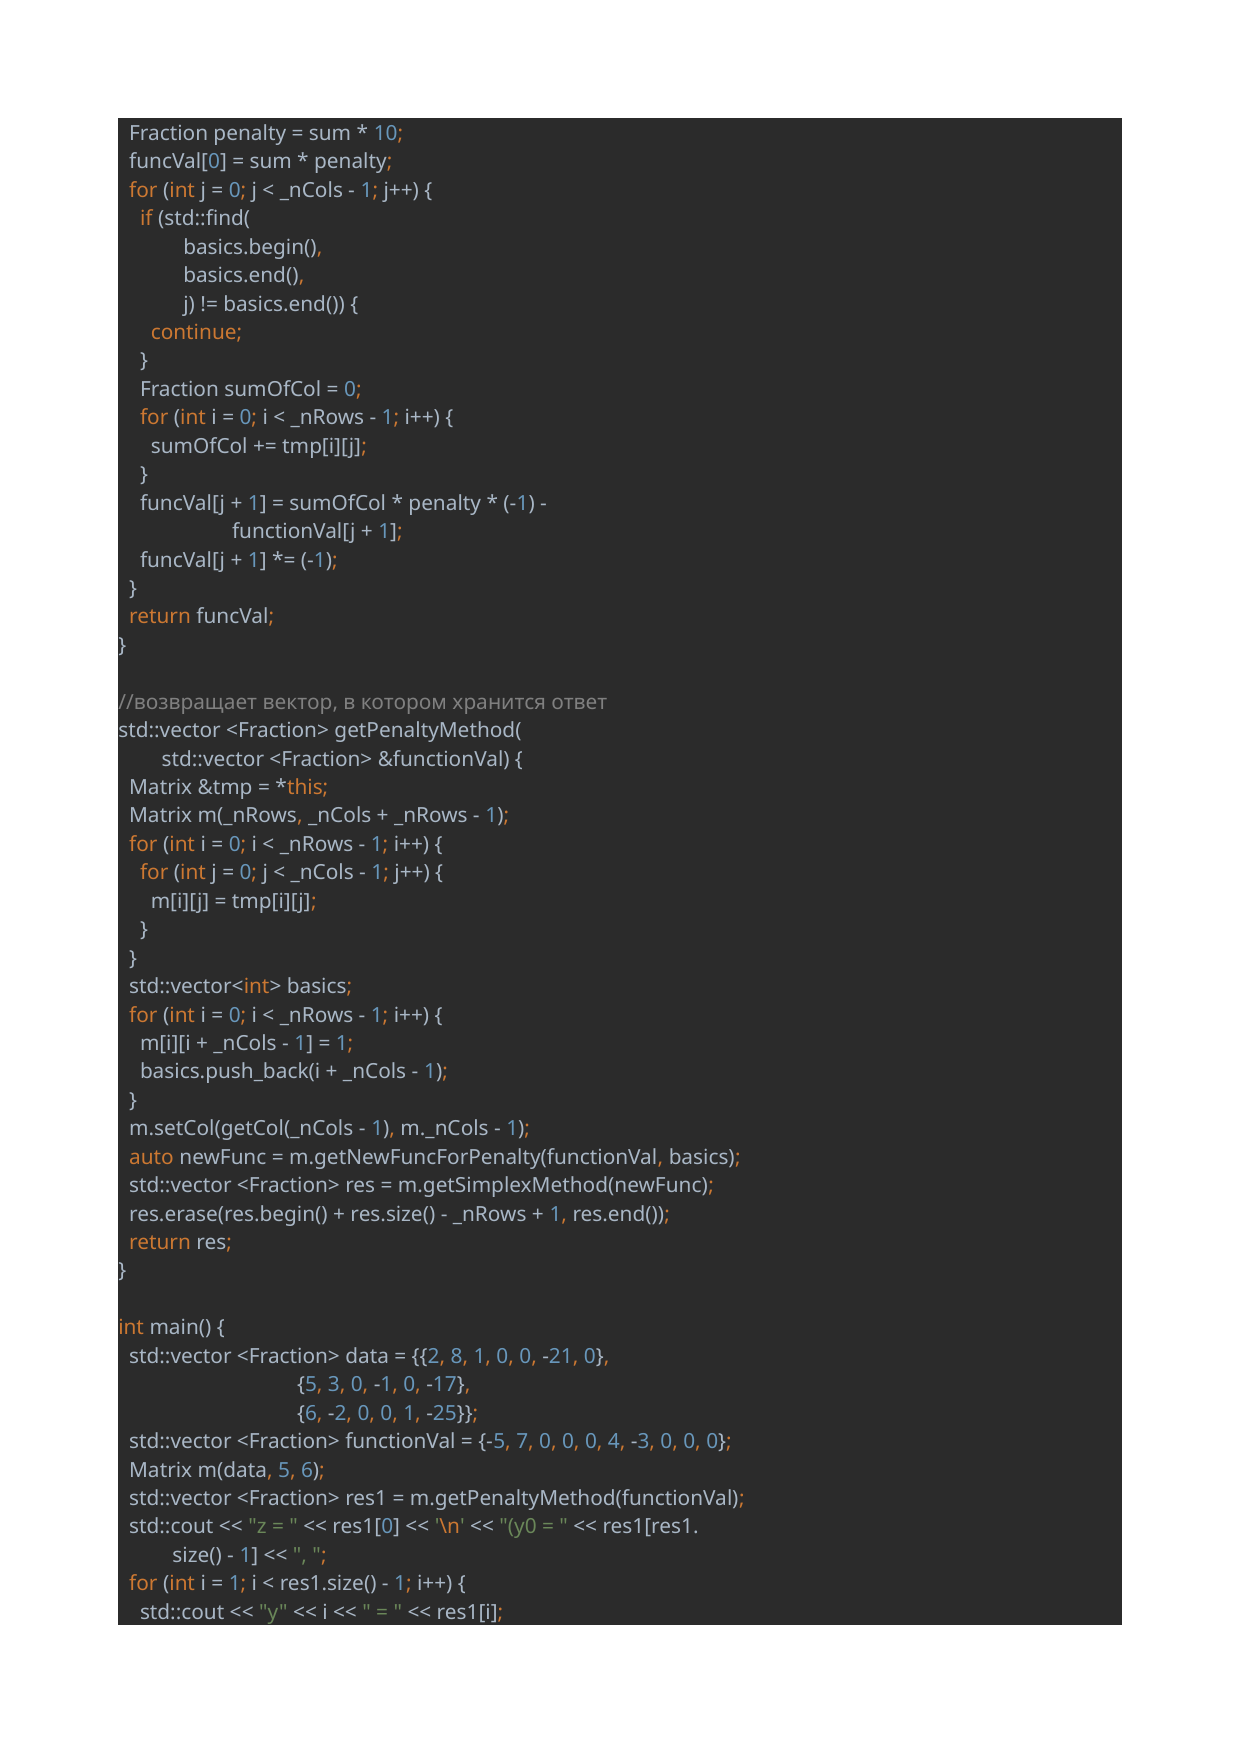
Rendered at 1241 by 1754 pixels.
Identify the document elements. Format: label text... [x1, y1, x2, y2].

text Fraction penalty = sum * 10; funcVal[0] = sum * penalty; for (int j = 0; j < _nCols - 1; j++) { if (std::find( basics.begin(), basics.end(), j) != basics.end()) { continue; } Fraction sumOfCol = 0; for (int i = 0; i < _nRows - 1; i++) { sumOfCol += tmp[i][j]; } funcVal[j + 1] = sumOfCol * penalty * (-1) - functionVal[j + 1]; funcVal[j + 1] *= (-1); } return funcVal; } //возвращает вектор, в котором хранится ответ std::vector <Fraction> getPenaltyMethod( std::vector <Fraction> &functionVal) { Matrix &tmp = *this; Matrix m(_nRows, _nCols + _nRows - 1); for (int i = 0; i < _nRows - 1; i++) { for (int j = 0; j < _nCols - 1; j++) { m[i][j] = tmp[i][j]; } } std::vector<int> basics; for (int i = 0; i < _nRows - 1; i++) { m[i][i + _nCols - 1] = 1; basics.push_back(i + _nCols - 1); } m.setCol(getCol(_nCols - 1), m._nCols - 1); auto newFunc = m.getNewFuncForPenalty(functionVal, basics); std::vector <Fraction> res = m.getSimplexMethod(newFunc); res.erase(res.begin() + res.size() - _nRows + 1, res.end()); return res; } int main() { std::vector <Fraction> data = {{2, 8, 1, 0, 0, -21, 0}, {5, 3, 0, -1, 0, -17}, {6, -2, 0, 0, 1, -25}}; std::vector <Fraction> functionVal = {-5, 7, 0, 0, 0, 4, -3, 0, 0, 0}; Matrix m(data, 5, 6); std::vector <Fraction> res1 = m.getPenaltyMethod(functionVal); std::cout << "z = " << res1[0] << '\n' << "(y0 = " << res1[res1. size() - 1] << ", "; for (int i = 1; i < res1.size() - 1; i++) { std::cout << "y" << i << " = " << res1[i]; [118, 118, 1122, 1625]
